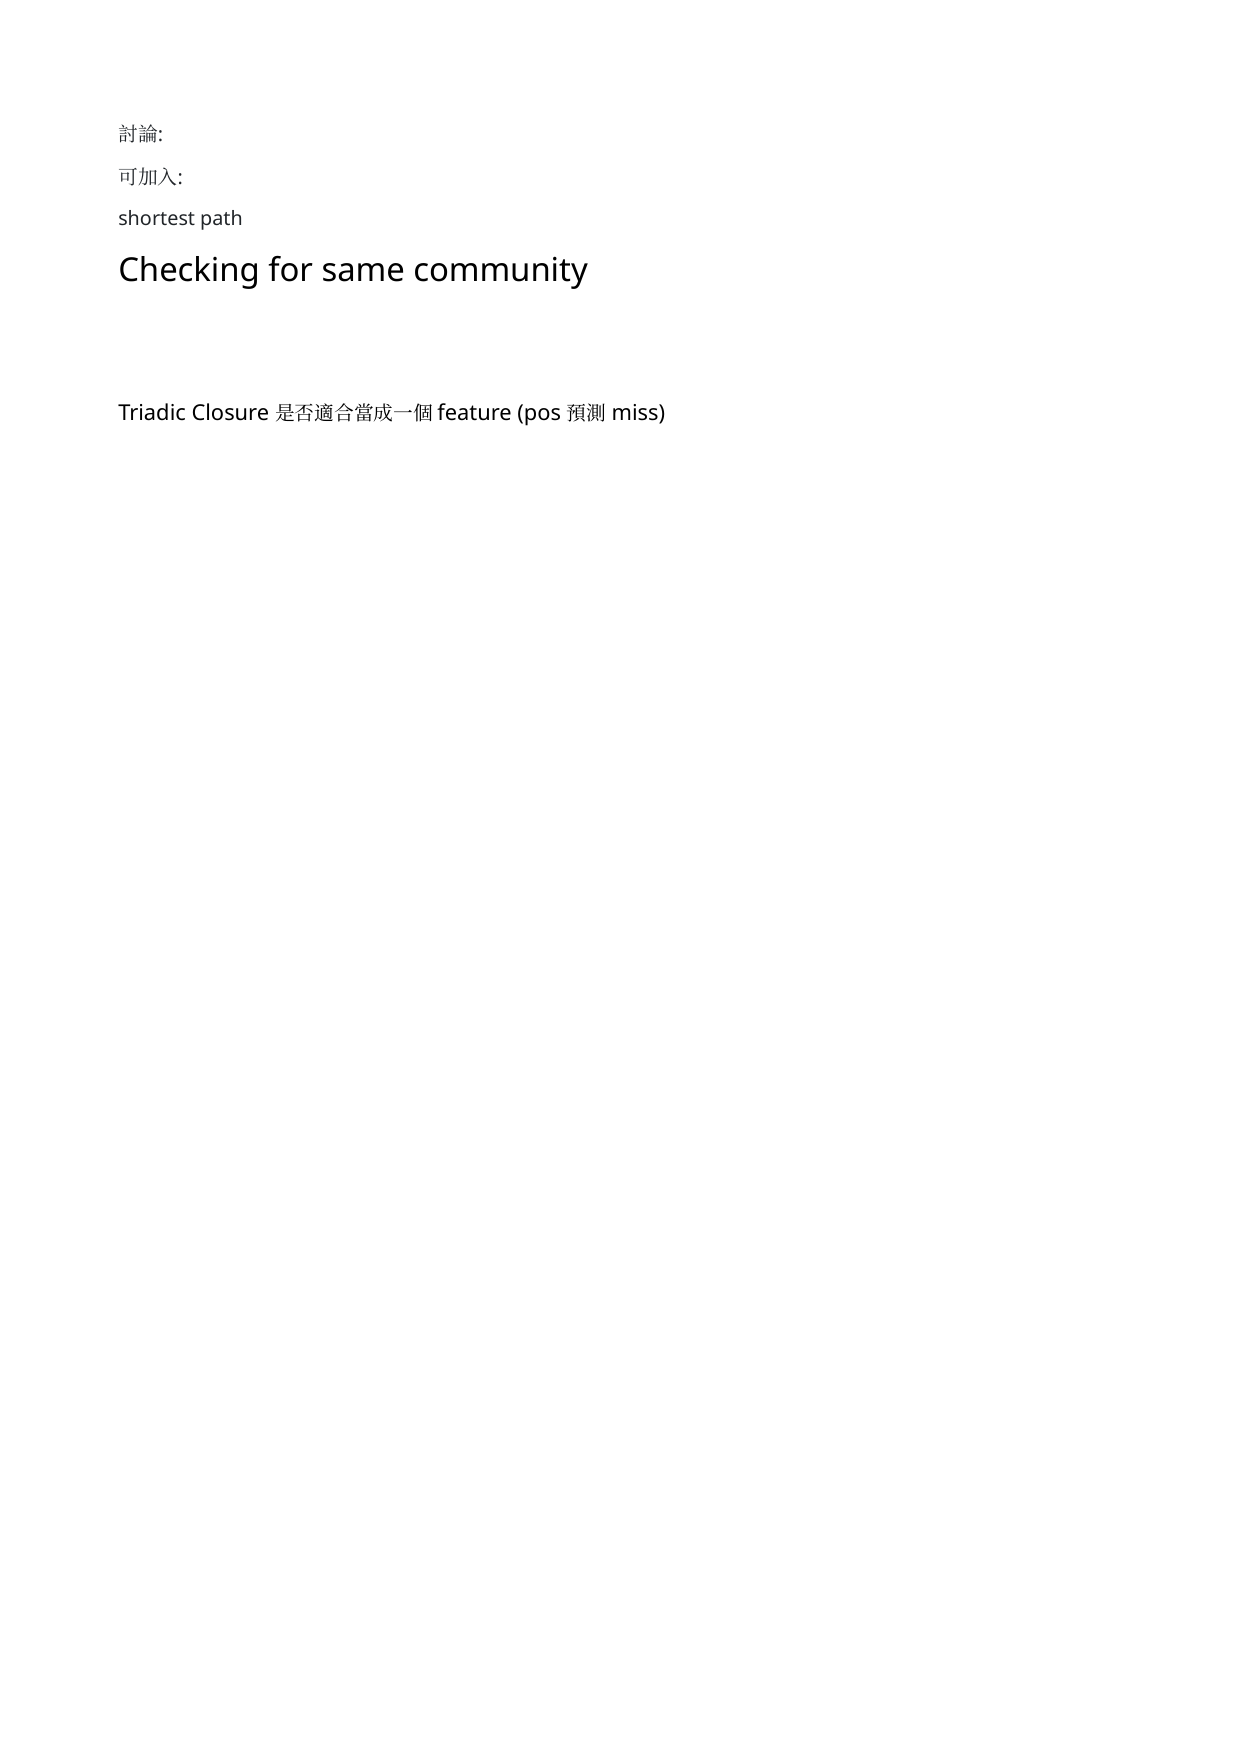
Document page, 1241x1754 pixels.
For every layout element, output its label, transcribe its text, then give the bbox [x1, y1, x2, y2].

subtitle shortest path [118, 204, 1122, 232]
subtitle 可加入: [118, 161, 1122, 190]
subtitle Triadic Closure 是否適合當成一個feature (pos 預測 miss) [118, 396, 1122, 426]
subtitle Checking for same community [118, 246, 1122, 291]
subtitle 討論: [118, 118, 1122, 147]
